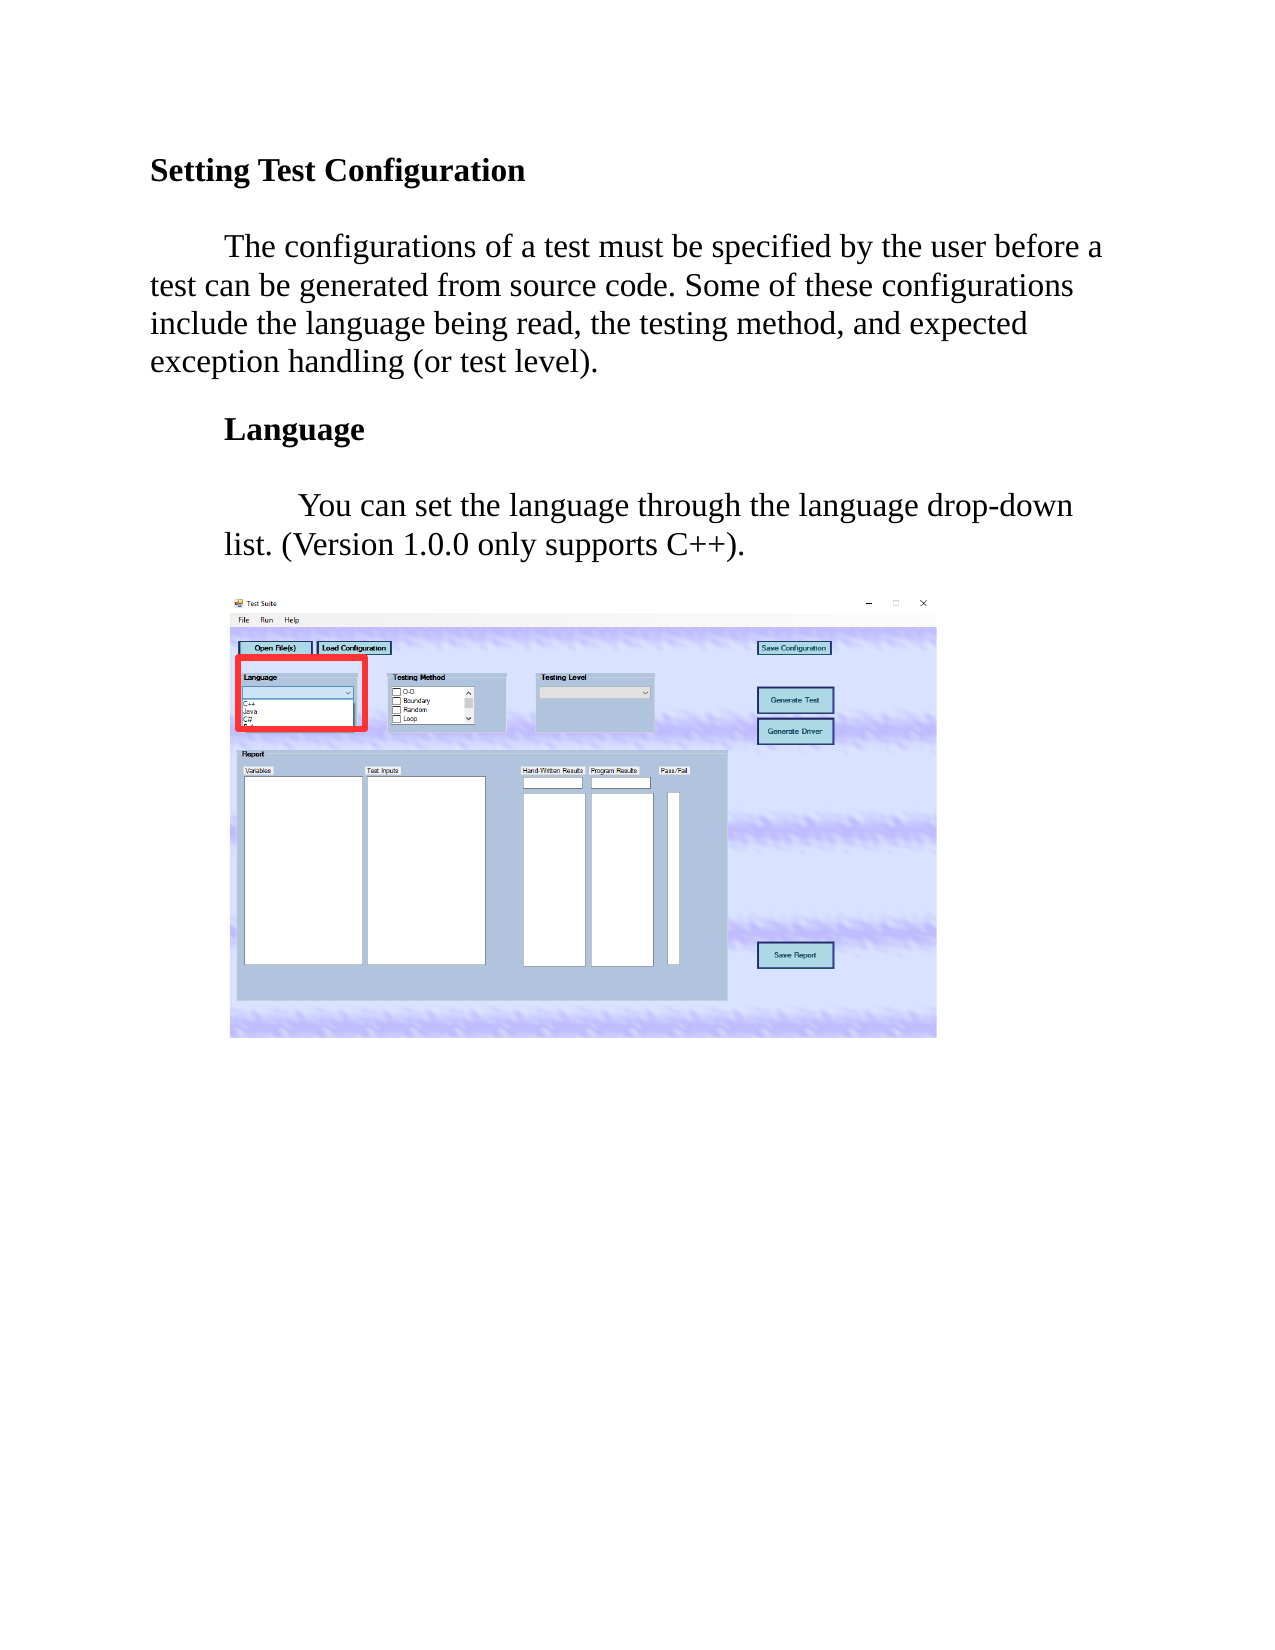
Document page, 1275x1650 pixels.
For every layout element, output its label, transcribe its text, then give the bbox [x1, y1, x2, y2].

picture [229, 595, 937, 1038]
text The configurations of a test must be specified by the user before a test can be generated from source code. Some of these configurations include the language being read, the testing method, and expected exception handling (or test level). [150, 227, 1125, 380]
text Setting Test Configuration [150, 150, 1125, 188]
text Language [150, 409, 1125, 447]
text You can set the language through the language drop-down list. (Version 1.0.0 only supports C++). [150, 485, 1125, 562]
